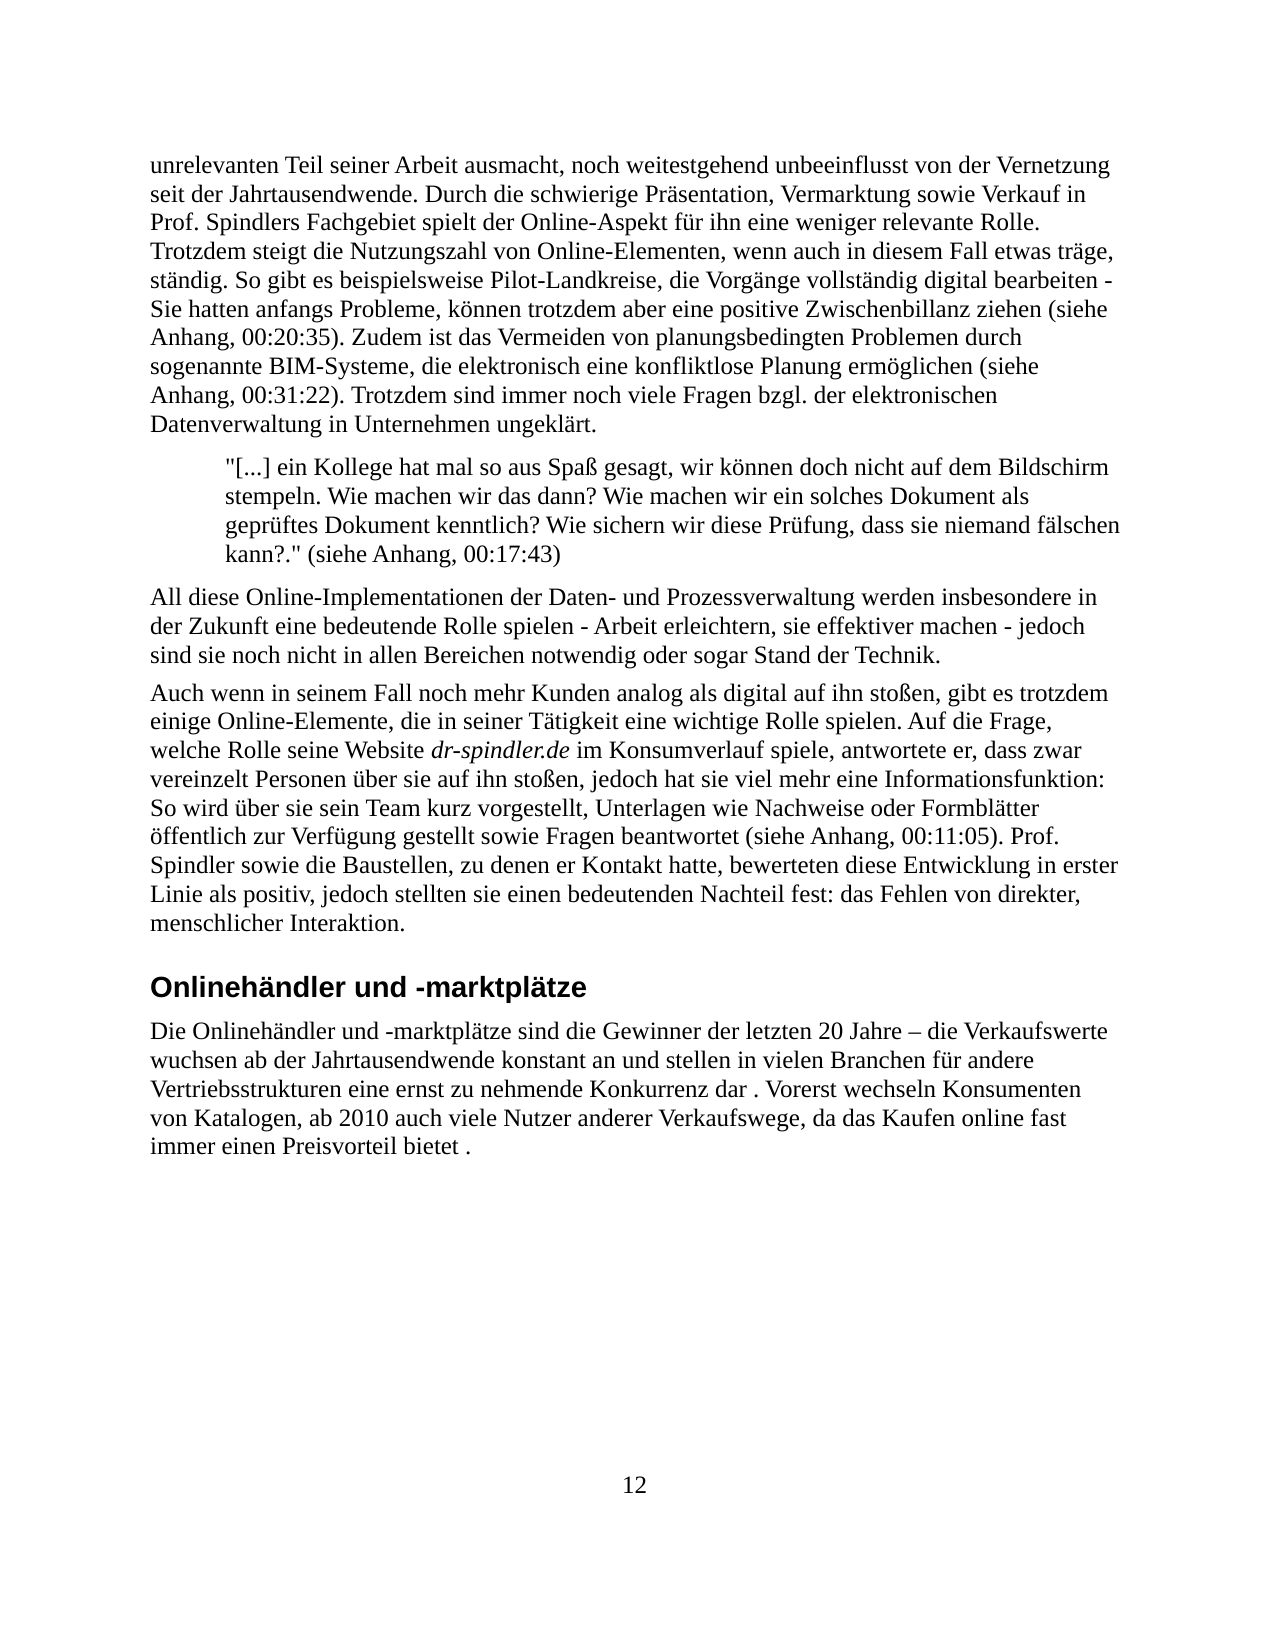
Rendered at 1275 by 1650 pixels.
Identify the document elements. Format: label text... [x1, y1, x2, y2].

text All diese Online-Implementationen der Daten- und Prozessverwaltung werden insbesondere in der Zukunft eine bedeutende Rolle spielen - Arbeit erleichtern, sie effektiver machen - jedoch sind sie noch nicht in allen Bereichen notwendig oder sogar Stand der Technik. [150, 582, 1125, 669]
subtitle Onlinehändler und -marktplätze [150, 970, 1125, 1004]
text Auch wenn in seinem Fall noch mehr Kunden analog als digital auf ihn stoßen, gibt es trotzdem einige Online-Elemente, die in seiner Tätigkeit eine wichtige Rolle spielen. Auf die Frage, welche Rolle seine Website dr-spindler.de im Konsumverlauf spiele, antwortete er, dass zwar vereinzelt Personen über sie auf ihn stoßen, jedoch hat sie viel mehr eine Informationsfunktion: So wird über sie sein Team kurz vorgestellt, Unterlagen wie Nachweise oder Formblätter öffentlich zur Verfügung gestellt sowie Fragen beantwortet (siehe Anhang, 00:11:05). Prof. Spindler sowie die Baustellen, zu denen er Kontakt hatte, bewerteten diese Entwicklung in erster Linie als positiv, jedoch stellten sie einen bedeutenden Nachteil fest: das Fehlen von direkter, menschlicher Interaktion. [150, 678, 1125, 936]
text unrelevanten Teil seiner Arbeit ausmacht, noch weitestgehend unbeeinflusst von der Vernetzung seit der Jahrtausendwende. Durch die schwierige Präsentation, Vermarktung sowie Verkauf in Prof. Spindlers Fachgebiet spielt der Online-Aspekt für ihn eine weniger relevante Rolle. Trotzdem steigt die Nutzungszahl von Online-Elementen, wenn auch in diesem Fall etwas träge, ständig. So gibt es beispielsweise Pilot-Landkreise, die Vorgänge vollständig digital bearbeiten - Sie hatten anfangs Probleme, können trotzdem aber eine positive Zwischenbillanz ziehen (siehe Anhang, 00:20:35). Zudem ist das Vermeiden von planungsbedingten Problemen durch sogenannte BIM-Systeme, die elektronisch eine konfliktlose Planung ermöglichen (siehe Anhang, 00:31:22). Trotzdem sind immer noch viele Fragen bzgl. der elektronischen Datenverwaltung in Unternehmen ungeklärt. [150, 150, 1125, 437]
text "[...] ein Kollege hat mal so aus Spaß gesagt, wir können doch nicht auf dem Bildschirm stempeln. Wie machen wir das dann? Wie machen wir ein solches Dokument als geprüftes Dokument kenntlich? Wie sichern wir diese Prüfung, dass sie niemand fälschen kann?." (siehe Anhang, 00:17:43) [225, 452, 1125, 567]
text Die Onlinehändler und -marktplätze sind die Gewinner der letzten 20 Jahre – die Verkaufswerte wuchsen ab der Jahrtausendwende konstant an und stellen in vielen Branchen für andere Vertriebsstrukturen eine ernst zu nehmende Konkurrenz dar . Vorerst wechseln Konsumenten von Katalogen, ab 2010 auch viele Nutzer anderer Verkaufswege, da das Kaufen online fast immer einen Preisvorteil bietet . [150, 1016, 1125, 1160]
